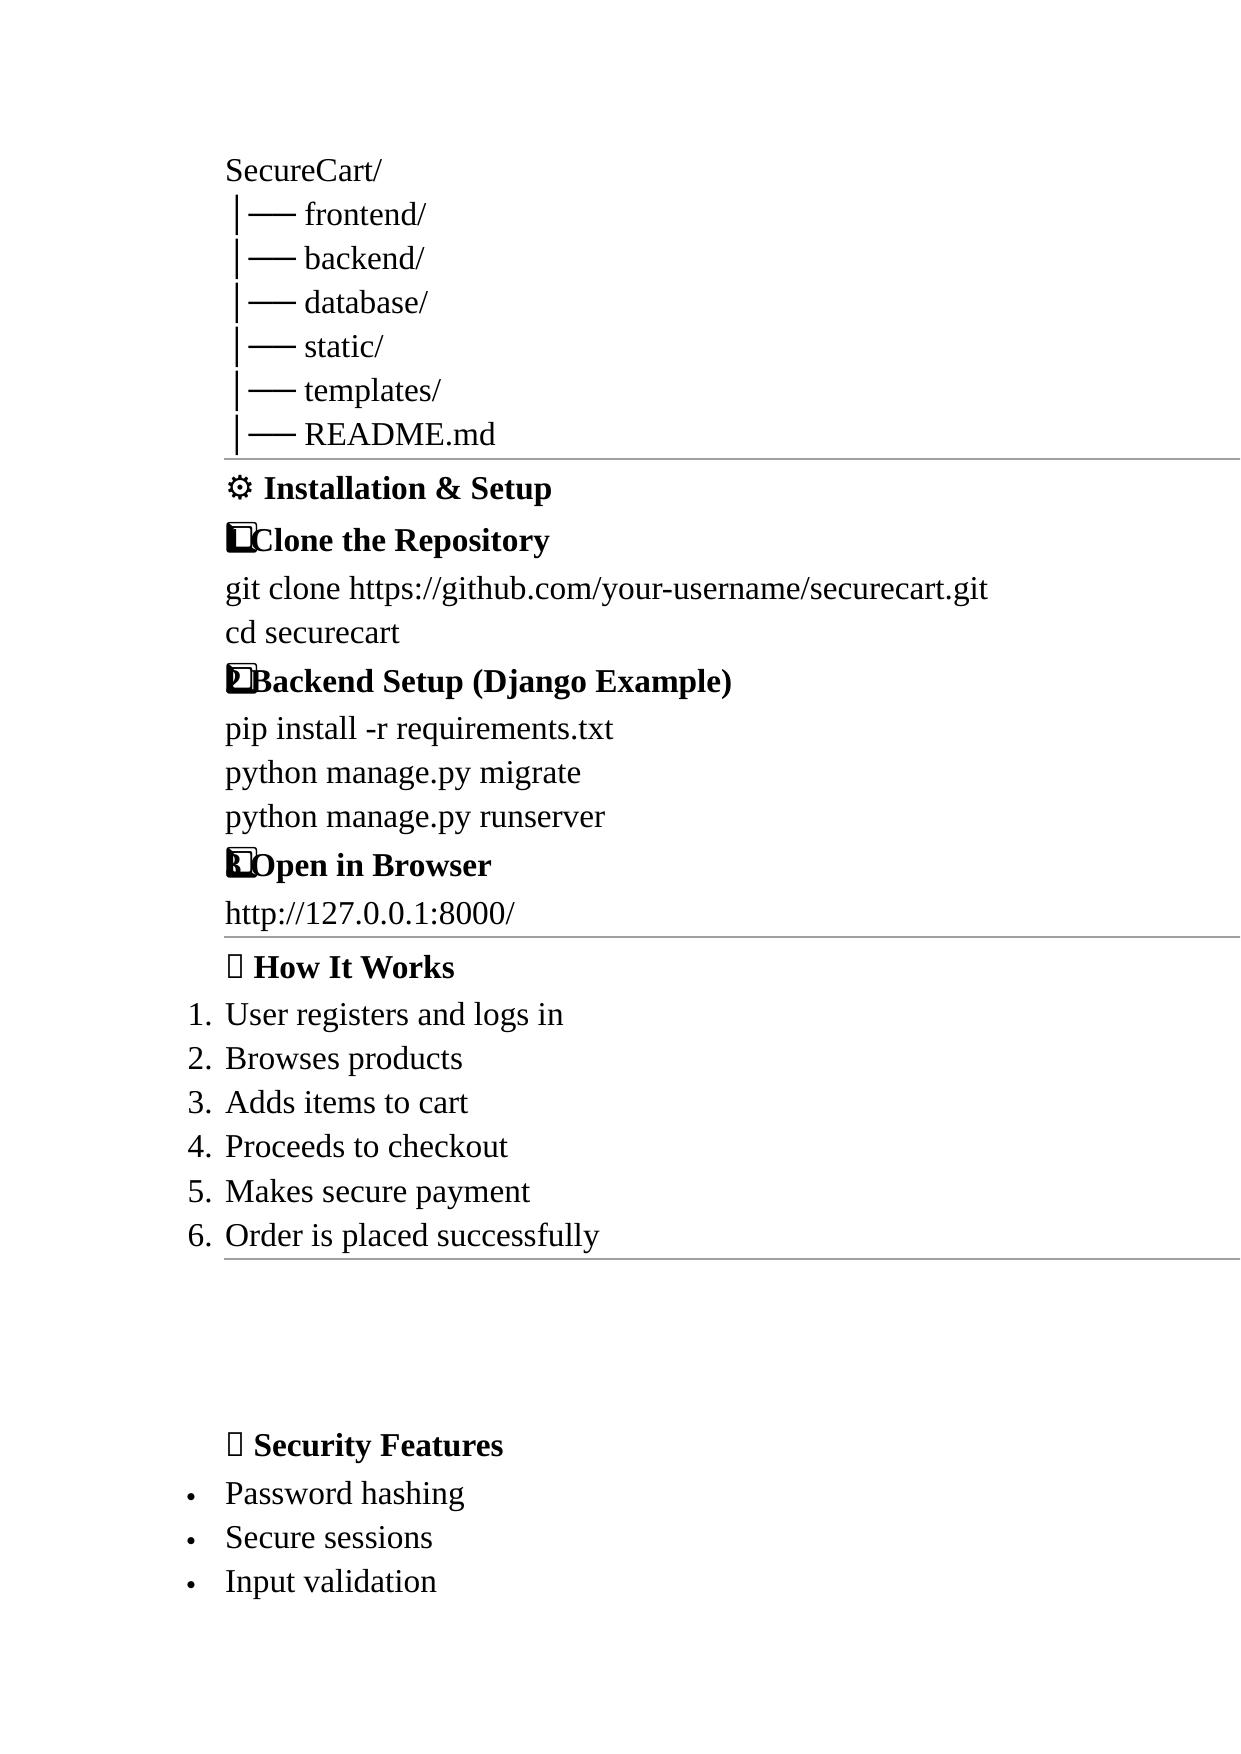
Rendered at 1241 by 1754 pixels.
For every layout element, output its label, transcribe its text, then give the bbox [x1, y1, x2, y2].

list Secure sessions [187, 1517, 1090, 1556]
list ⚙ Installation & Setup [225, 464, 1090, 509]
list pip install -r requirements.txt python manage.py migrate python manage.py runserver [225, 708, 1090, 835]
list Makes secure payment [187, 1171, 1090, 1209]
list Password hashing [187, 1473, 1090, 1511]
list Adds items to cart [187, 1083, 1090, 1121]
list git clone https://github.com/your-username/securecart.git cd securecart [225, 568, 1090, 651]
list Order is placed successfully [187, 1215, 1090, 1253]
list Proceeds to checkout [187, 1127, 1090, 1165]
list 🔐 Security Features [225, 1421, 1090, 1466]
list 🔄 How It Works [225, 942, 1090, 988]
list User registers and logs in [187, 994, 1090, 1033]
list http://127.0.0.1:8000/ [225, 893, 1090, 931]
list Browses products [187, 1039, 1090, 1077]
list Input validation [187, 1561, 1090, 1599]
list 2️⃣ Backend Setup (Django Example) [225, 656, 1090, 702]
list 3️⃣ Open in Browser [225, 841, 1090, 886]
list 1️⃣ Clone the Repository [225, 516, 1090, 561]
list SecureCart/ │── frontend/ │── backend/ │── database/ │── static/ │── templates/ │── README.md [225, 150, 1090, 453]
